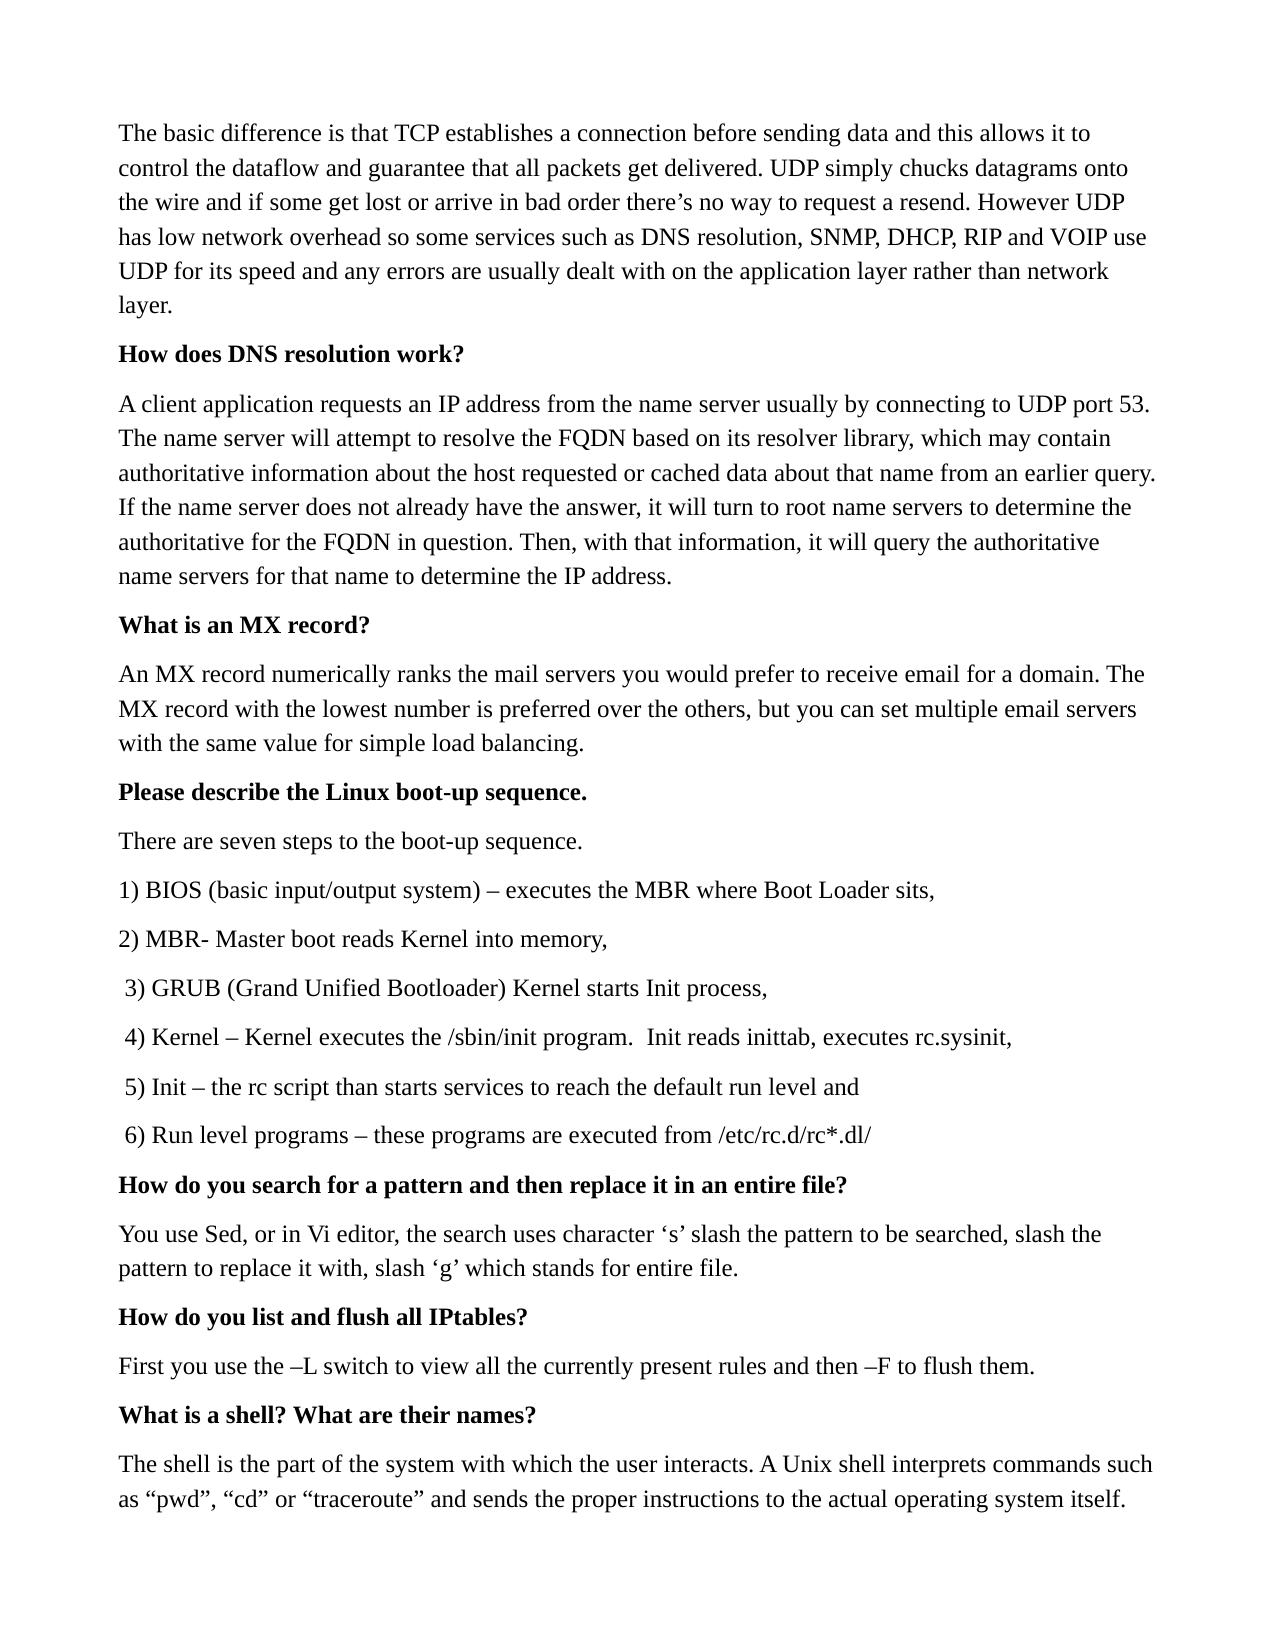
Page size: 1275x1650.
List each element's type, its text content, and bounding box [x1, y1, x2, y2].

text 6) Run level programs – these programs are executed from /etc/rc.d/rc*.dl/ [118, 1121, 1157, 1149]
text 2) MBR- Master boot reads Kernel into memory, [118, 924, 1157, 953]
text How does DNS resolution work? [118, 339, 1157, 368]
text What is an MX record? [118, 610, 1157, 639]
text 4) Kernel – Kernel executes the /sbin/init program. Init reads inittab, executes rc.sysinit, [118, 1022, 1157, 1051]
text The shell is the part of the system with which the user interacts. A Unix shell interprets commands such as “pwd”, “cd” or “traceroute” and sends the proper instructions to the actual operating system itself. [118, 1449, 1157, 1513]
text 3) GRUB (Grand Unified Bootloader) Kernel starts Init process, [118, 973, 1157, 1002]
text There are seven steps to the boot-up sequence. [118, 826, 1157, 855]
text An MX record numerically ranks the mail servers you would prefer to receive email for a domain. The MX record with the lowest number is preferred over the others, but you can set multiple email servers with the same value for simple load balancing. [118, 659, 1157, 757]
text Please describe the Linux boot-up sequence. [118, 777, 1157, 806]
text What is a shell? What are their names? [118, 1400, 1157, 1429]
text First you use the –L switch to view all the currently present rules and then –F to flush them. [118, 1351, 1157, 1380]
text The basic difference is that TCP establishes a connection before sending data and this allows it to control the dataflow and guarantee that all packets get delivered. UDP simply chucks datagrams onto the wire and if some get lost or arrive in bad order there’s no way to request a resend. However UDP has low network overhead so some services such as DNS resolution, SNMP, DHCP, RIP and VOIP use UDP for its speed and any errors are usually dealt with on the application layer rather than network layer. [118, 118, 1157, 319]
text 1) BIOS (basic input/output system) – executes the MBR where Boot Loader sits, [118, 875, 1157, 904]
text How do you search for a pattern and then replace it in an entire file? [118, 1170, 1157, 1198]
text 5) Init – the rc script than starts services to reach the default run level and [118, 1072, 1157, 1100]
text How do you list and flush all IPtables? [118, 1302, 1157, 1331]
text A client application requests an IP address from the name server usually by connecting to UDP port 53. The name server will attempt to resolve the FQDN based on its resolver library, which may contain authoritative information about the host requested or cached data about that name from an earlier query. If the name server does not already have the answer, it will turn to root name servers to determine the authoritative for the FQDN in question. Then, with that information, it will query the authoritative name servers for that name to determine the IP address. [118, 389, 1157, 590]
text You use Sed, or in Vi editor, the search uses character ‘s’ slash the pattern to be searched, slash the pattern to replace it with, slash ‘g’ which stands for entire file. [118, 1219, 1157, 1282]
